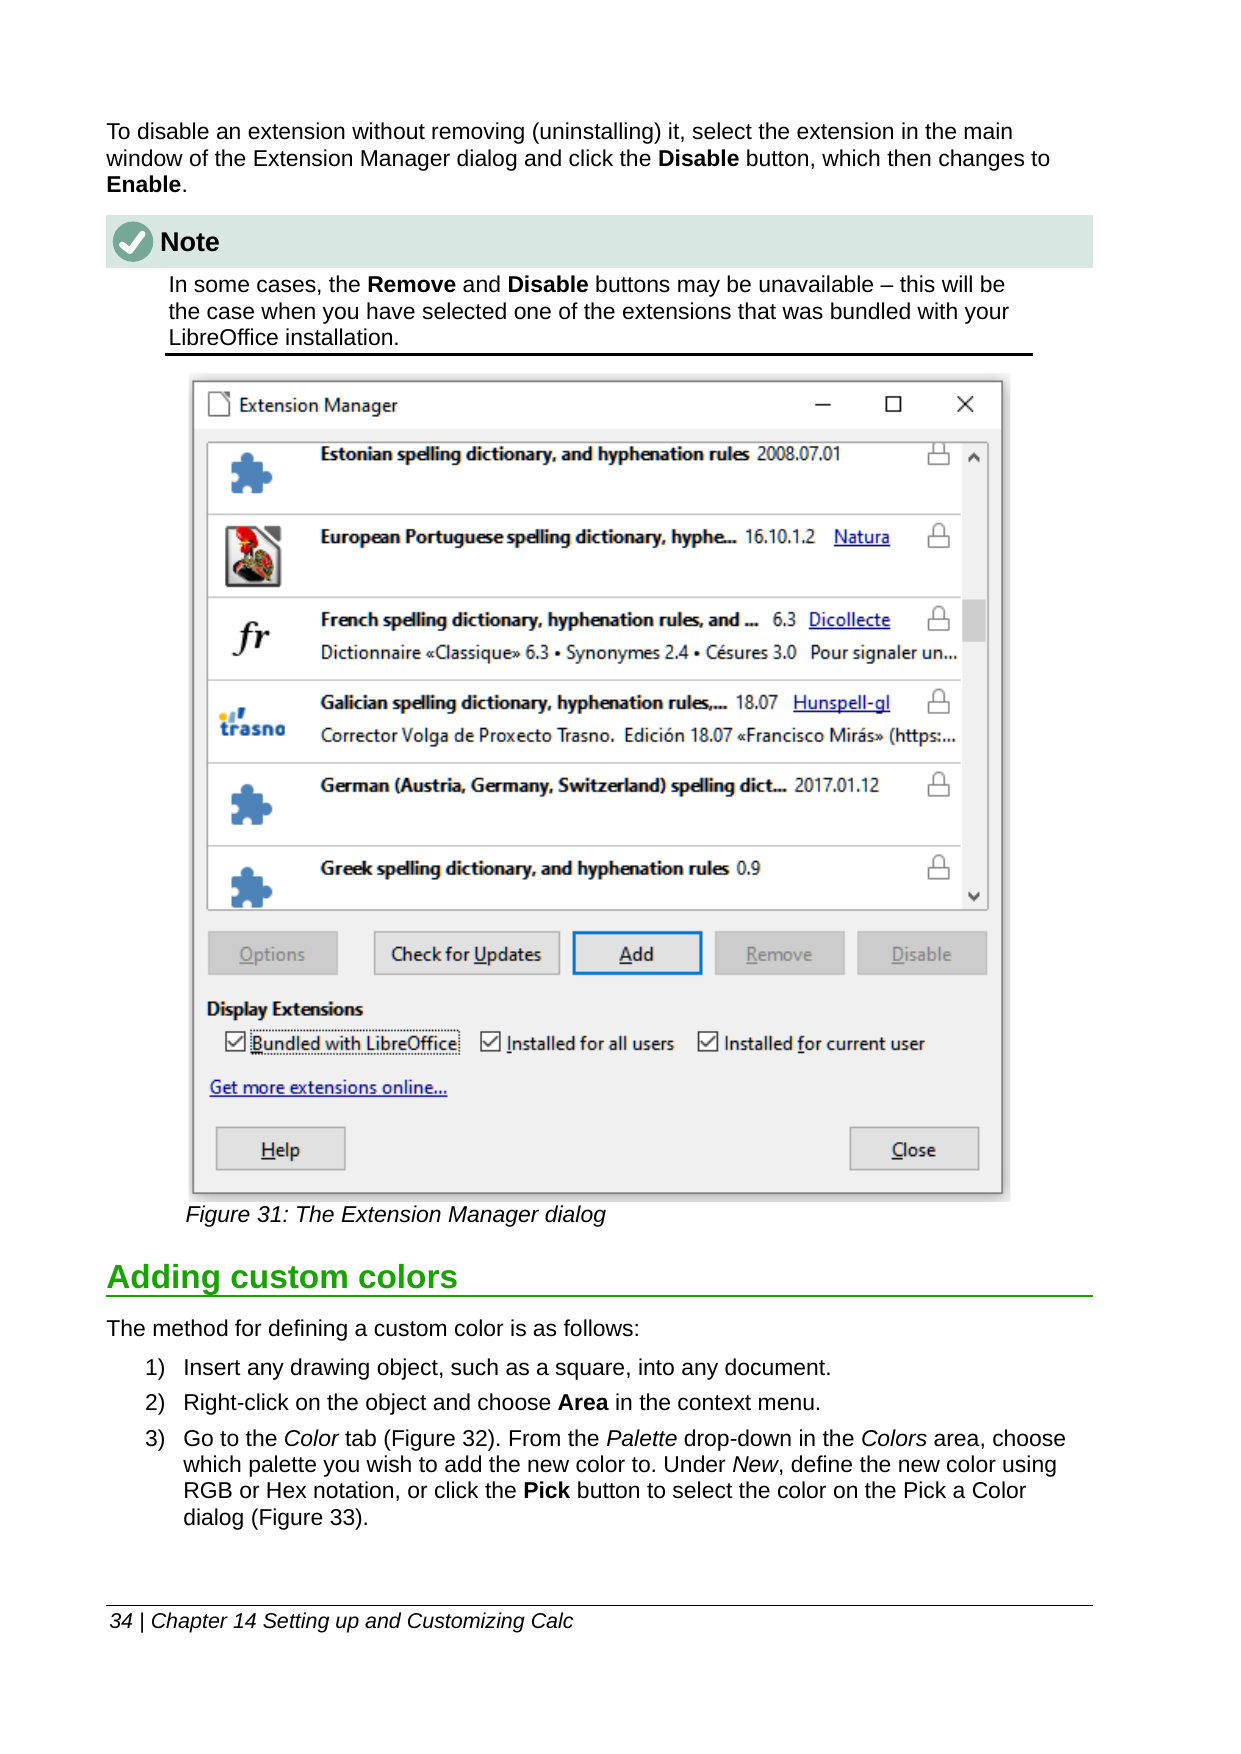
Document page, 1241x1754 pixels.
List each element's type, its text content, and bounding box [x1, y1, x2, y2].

list Insert any drawing object, such as a square, into any document. [165, 1354, 1093, 1380]
text To disable an extension without removing (uninstalling) it, select the extension in the main window of the Extension Manager dialog and click the Disable button, which then changes to Enable. [106, 118, 1093, 197]
subtitle Note [106, 215, 1093, 268]
list Go to the Color tab (Figure 32). From the Palette drop-down in the Colors area, choose which palette you wish to add the new color to. Under New, define the new color using RGB or Hex notation, or click the Pick button to select the color on the Pick a Color dialog (Figure 33). [165, 1424, 1093, 1530]
list Right-click on the object and choose Area in the context menu. [165, 1389, 1093, 1416]
subtitle Adding custom colors [106, 1257, 1093, 1295]
text The method for defining a custom color is as follows: [106, 1315, 1093, 1342]
text Figure 31: The Extension Manager dialog [185, 373, 1013, 1227]
picture [188, 373, 1011, 1202]
text In some cases, the Remove and Disable buttons may be unavailable – this will be the case when you have selected one of the extensions that was bundled with your LibreOffice installation. [165, 268, 1033, 353]
